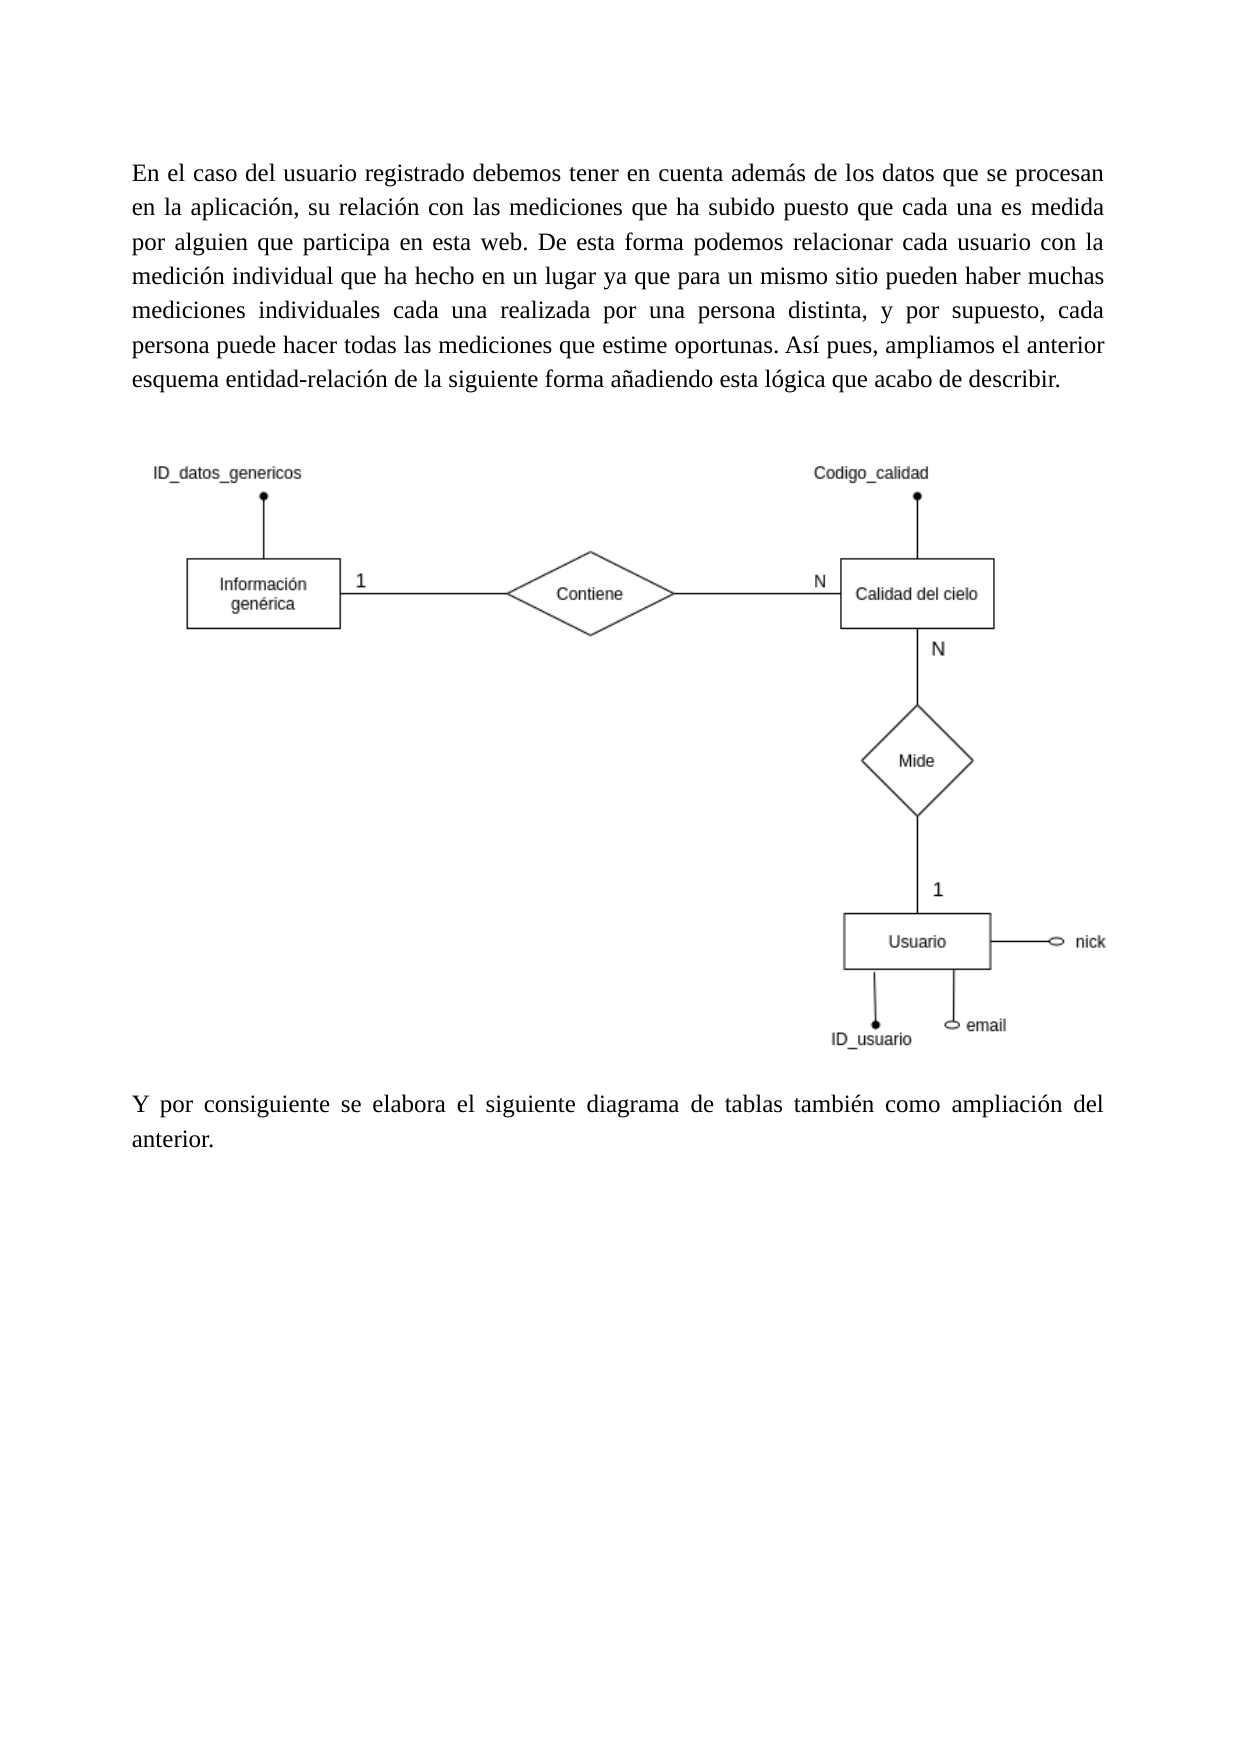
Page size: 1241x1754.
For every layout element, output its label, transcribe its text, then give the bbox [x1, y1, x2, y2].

picture [146, 454, 1120, 1055]
text En el caso del usuario registrado debemos tener en cuenta además de los datos que se procesan en la aplicación, su relación con las mediciones que ha subido puesto que cada una es medida por alguien que participa en esta web. De esta forma podemos relacionar cada usuario con la medición individual que ha hecho en un lugar ya que para un mismo sitio pueden haber muchas mediciones individuales cada una realizada por una persona distinta, y por supuesto, cada persona puede hacer todas las mediciones que estime oportunas. Así pues, ampliamos el anterior esquema entidad-relación de la siguiente forma añadiendo esta lógica que acabo de describir. [132, 152, 1106, 393]
text Y por consiguiente se elabora el siguiente diagrama de tablas también como ampliación del anterior. [132, 1084, 1106, 1152]
